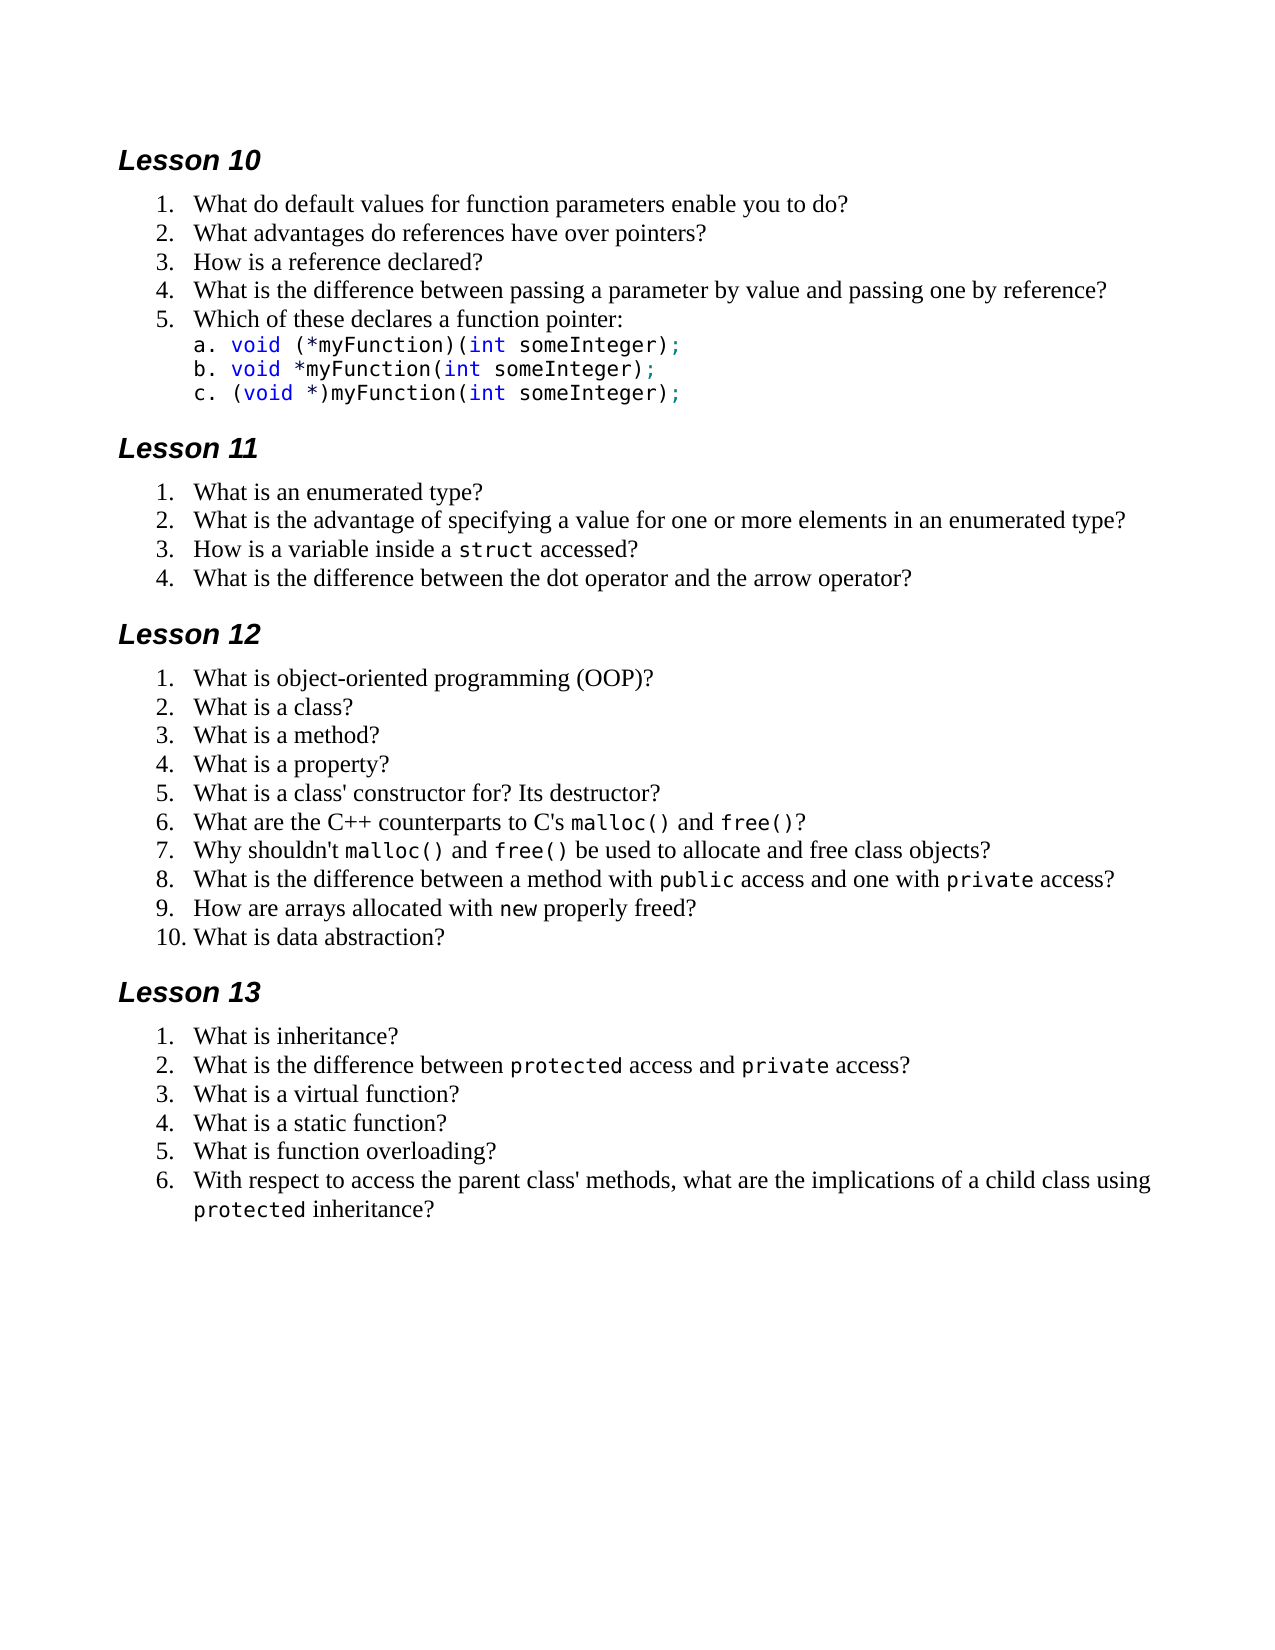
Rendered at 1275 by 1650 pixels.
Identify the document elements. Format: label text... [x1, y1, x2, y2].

subtitle Lesson 12 [118, 617, 1157, 650]
list What is an enumerated type? [156, 477, 1157, 506]
list With respect to access the parent class' methods, what are the implications of a child class using protected inheritance? [156, 1165, 1157, 1223]
list void *myFunction(int someInteger); [193, 357, 1157, 381]
list What do default values for function parameters enable you to do? [156, 189, 1157, 218]
list What advantages do references have over pointers? [156, 218, 1157, 247]
list (void *)myFunction(int someInteger); [193, 381, 1157, 406]
list Which of these declares a function pointer: [156, 304, 1157, 333]
list How are arrays allocated with new properly freed? [156, 893, 1157, 922]
list What is a method? [156, 720, 1157, 749]
list Why shouldn't malloc() and free() be used to allocate and free class objects? [156, 835, 1157, 864]
subtitle Lesson 13 [118, 975, 1157, 1009]
list What are the C++ counterparts to C's malloc() and free()? [156, 807, 1157, 835]
list What is inheritance? [156, 1021, 1157, 1050]
list How is a reference declared? [156, 247, 1157, 275]
list What is the advantage of specifying a value for one or more elements in an enumerated type? [156, 506, 1157, 534]
list What is the difference between passing a parameter by value and passing one by reference? [156, 275, 1157, 304]
list What is the difference between the dot operator and the arrow operator? [156, 563, 1157, 592]
list What is a class' constructor for? Its destructor? [156, 778, 1157, 807]
subtitle Lesson 10 [118, 143, 1157, 177]
list What is object-oriented programming (OOP)? [156, 663, 1157, 692]
list What is a class? [156, 692, 1157, 720]
list What is the difference between protected access and private access? [156, 1050, 1157, 1079]
subtitle Lesson 11 [118, 431, 1157, 464]
list What is a property? [156, 749, 1157, 778]
list What is data abstraction? [156, 922, 1157, 950]
list What is a virtual function? [156, 1079, 1157, 1108]
list What is a static function? [156, 1108, 1157, 1136]
list void (*myFunction)(int someInteger); [193, 333, 1157, 357]
list What is the difference between a method with public access and one with private access? [156, 864, 1157, 893]
list What is function overloading? [156, 1136, 1157, 1165]
list How is a variable inside a struct accessed? [156, 534, 1157, 563]
